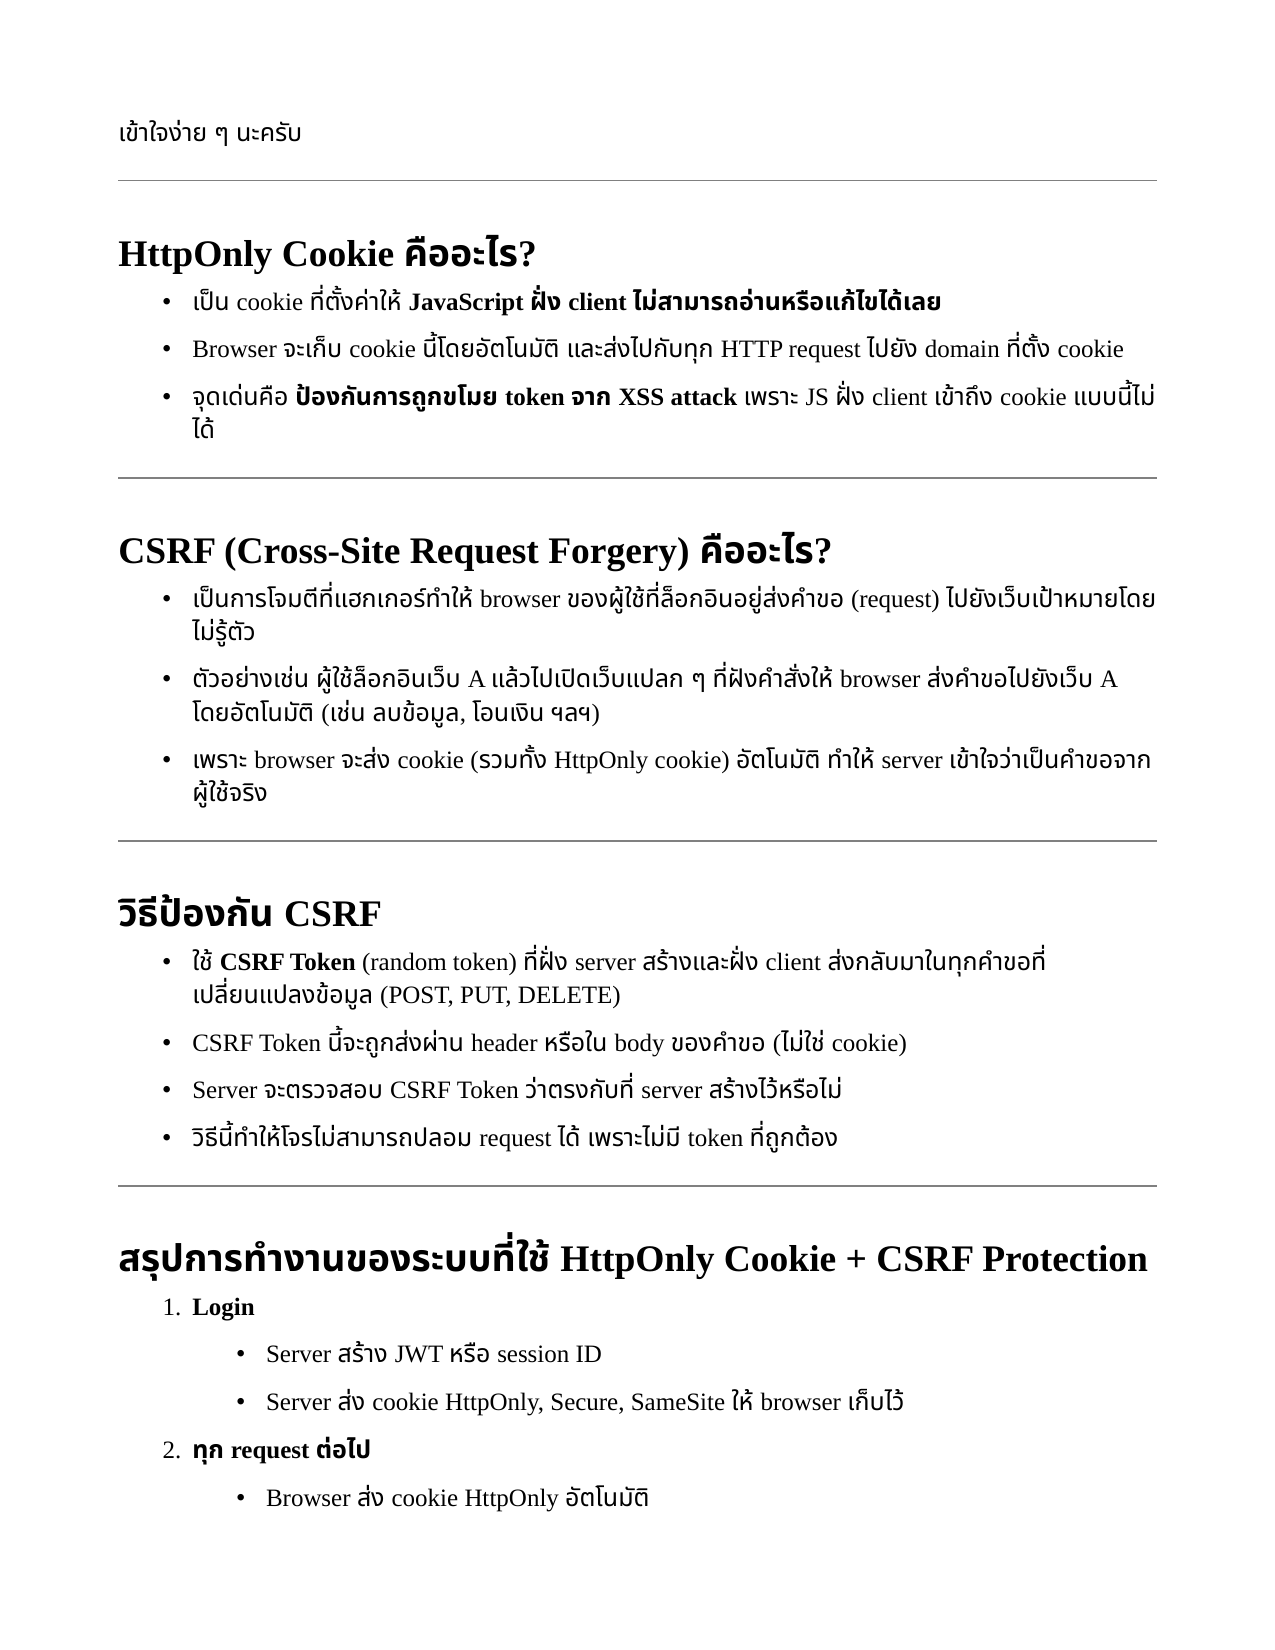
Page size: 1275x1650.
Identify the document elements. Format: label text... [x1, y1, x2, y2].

list วิธีนี้ทำให้โจรไม่สามารถปลอม request ได้ เพราะไม่มี token ที่ถูกต้อง [162, 1123, 1157, 1152]
list เพราะ browser จะส่ง cookie (รวมทั้ง HttpOnly cookie) อัตโนมัติ ทำให้ server เข้าใจว่าเป็นคำขอจากผู้ใช้จริง [162, 745, 1157, 807]
list ทุก request ต่อไป [162, 1435, 1157, 1464]
subtitle วิธีป้องกัน CSRF [118, 891, 1157, 934]
list จุดเด่นคือ ป้องกันการถูกขโมย token จาก XSS attack เพราะ JS ฝั่ง client เข้าถึง cookie แบบนี้ไม่ได้ [162, 382, 1157, 444]
subtitle HttpOnly Cookie คืออะไร? [118, 231, 1157, 274]
list Server จะตรวจสอบ CSRF Token ว่าตรงกับที่ server สร้างไว้หรือไม่ [162, 1076, 1157, 1104]
text เข้าใจง่าย ๆ นะครับ [118, 118, 1157, 147]
list ใช้ CSRF Token (random token) ที่ฝั่ง server สร้างและฝั่ง client ส่งกลับมาในทุกคำขอที่เปลี่ยนแปลงข้อมูล (POST, PUT, DELETE) [162, 947, 1157, 1009]
subtitle CSRF (Cross-Site Request Forgery) คืออะไร? [118, 528, 1157, 571]
list เป็นการโจมตีที่แฮกเกอร์ทำให้ browser ของผู้ใช้ที่ล็อกอินอยู่ส่งคำขอ (request) ไปยังเว็บเป้าหมายโดยไม่รู้ตัว [162, 584, 1157, 646]
list CSRF Token นี้จะถูกส่งผ่าน header หรือใน body ของคำขอ (ไม่ใช่ cookie) [162, 1028, 1157, 1057]
subtitle สรุปการทำงานของระบบที่ใช้ HttpOnly Cookie + CSRF Protection [118, 1236, 1157, 1279]
list Server สร้าง JWT หรือ session ID [236, 1339, 1157, 1368]
list เป็น cookie ที่ตั้งค่าให้ JavaScript ฝั่ง client ไม่สามารถอ่านหรือแก้ไขได้เลย [162, 287, 1157, 316]
list Browser จะเก็บ cookie นี้โดยอัตโนมัติ และส่งไปกับทุก HTTP request ไปยัง domain ที่ตั้ง cookie [162, 334, 1157, 363]
list Browser ส่ง cookie HttpOnly อัตโนมัติ [236, 1483, 1157, 1511]
list Server ส่ง cookie HttpOnly, Secure, SameSite ให้ browser เก็บไว้ [236, 1387, 1157, 1416]
list Login [162, 1292, 1157, 1321]
list ตัวอย่างเช่น ผู้ใช้ล็อกอินเว็บ A แล้วไปเปิดเว็บแปลก ๆ ที่ฝังคำสั่งให้ browser ส่งคำขอไปยังเว็บ A โดยอัตโนมัติ (เช่น ลบข้อมูล, โอนเงิน ฯลฯ) [162, 664, 1157, 726]
